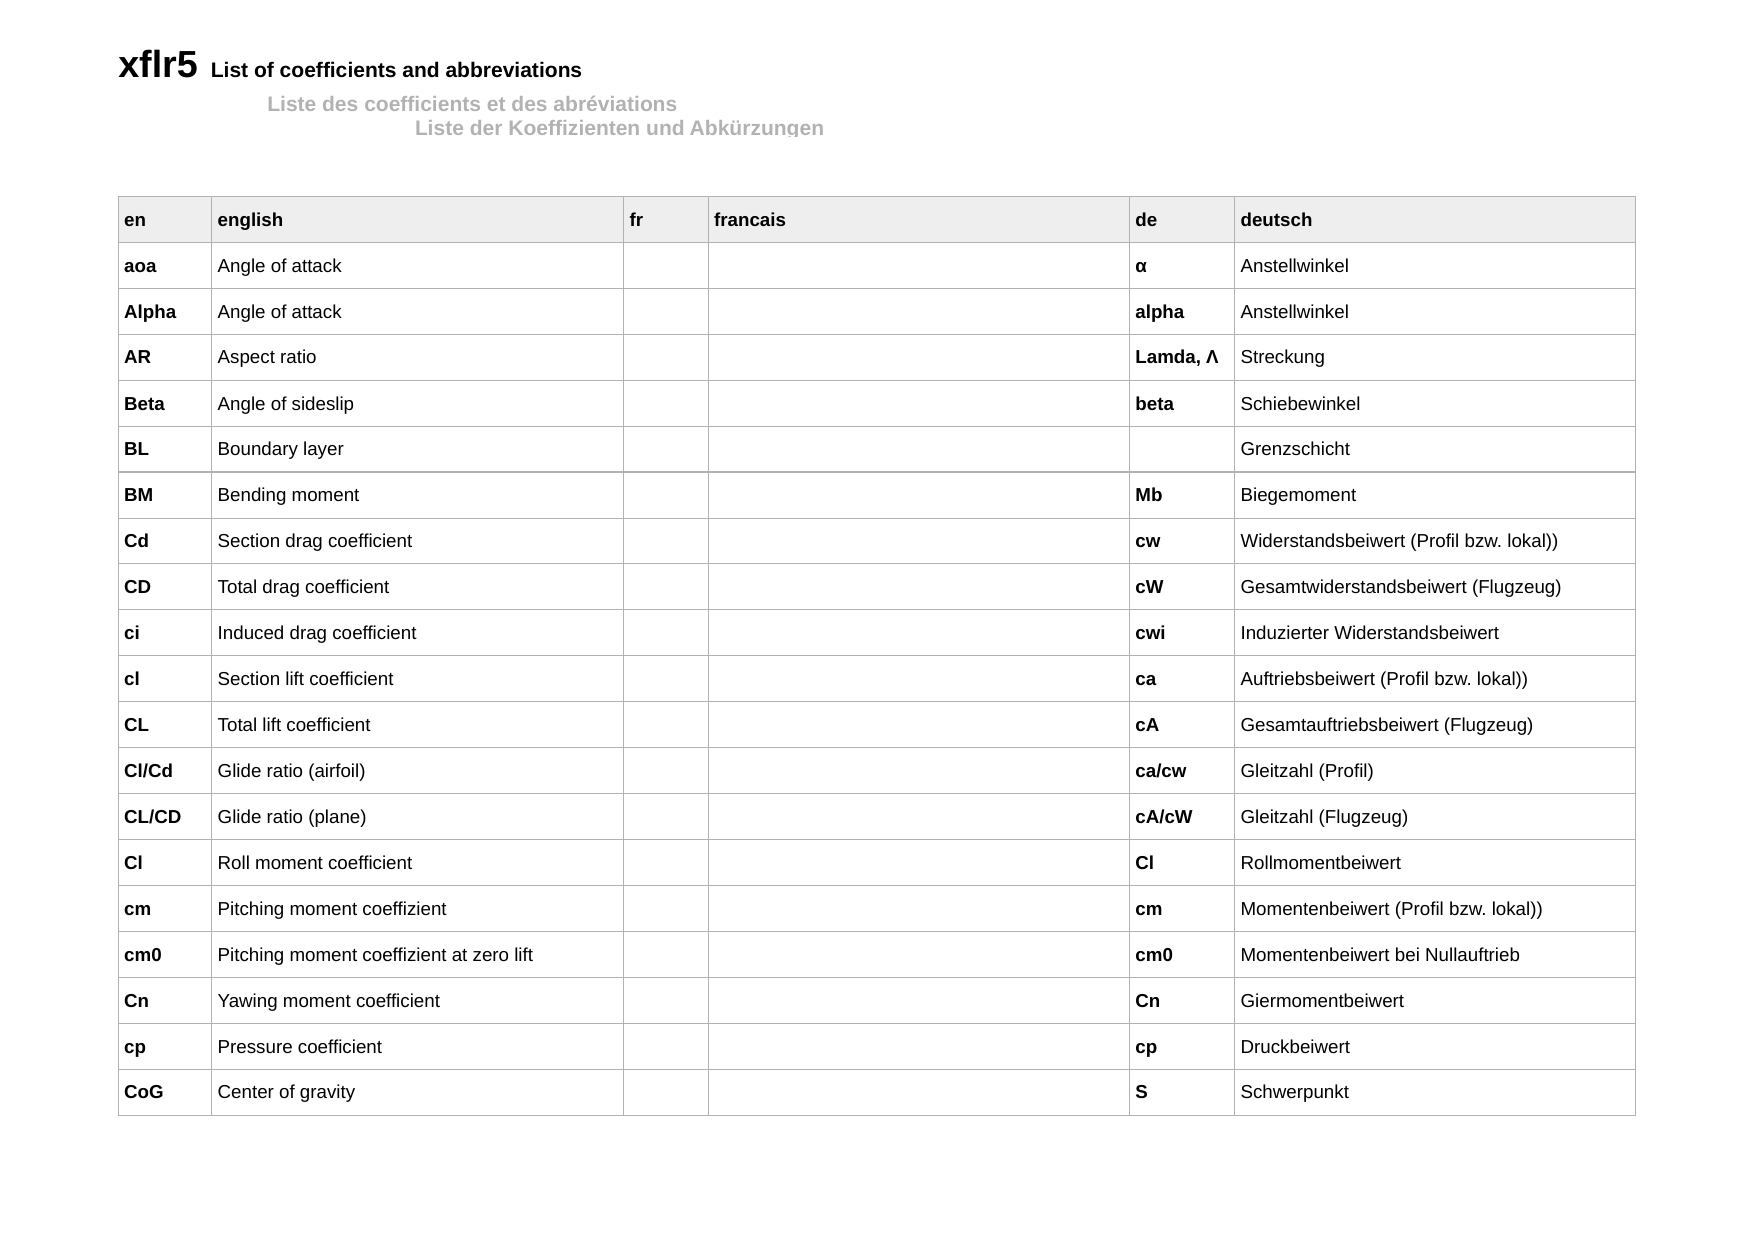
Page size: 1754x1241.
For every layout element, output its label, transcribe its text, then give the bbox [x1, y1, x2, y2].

table_cell [624, 1070, 708, 1114]
table_cell Cd [119, 519, 211, 563]
table_cell [709, 702, 1129, 747]
table_cell [624, 381, 708, 426]
table_cell [624, 702, 708, 747]
table_cell Alpha [119, 289, 211, 334]
table_cell Glide ratio (plane) [212, 794, 623, 839]
table_cell [709, 932, 1129, 977]
table_cell Angle of attack [212, 243, 623, 288]
table_cell Section drag coefficient [212, 519, 623, 563]
table_cell [624, 610, 708, 655]
table_cell Yawing moment coefficient [212, 978, 623, 1023]
table_cell [624, 427, 708, 471]
table_cell Pitching moment coeffizient [212, 886, 623, 931]
table_cell [709, 564, 1129, 609]
table_cell beta [1130, 381, 1234, 426]
table_cell Bending moment [212, 473, 623, 517]
table_cell cm [1130, 886, 1234, 931]
table_cell Induzierter Widerstandsbeiwert [1235, 610, 1635, 655]
table_cell alpha [1130, 289, 1234, 334]
table_cell cwi [1130, 610, 1234, 655]
table_cell [709, 519, 1129, 563]
table_cell α [1130, 243, 1234, 288]
table_cell BM [119, 473, 211, 517]
table_header de [1130, 197, 1234, 242]
table_cell [624, 473, 708, 517]
table_cell Roll moment coefficient [212, 840, 623, 885]
table_cell [624, 794, 708, 839]
table_cell [709, 610, 1129, 655]
table_cell [624, 519, 708, 563]
table_cell Induced drag coefficient [212, 610, 623, 655]
table_header english [212, 197, 623, 242]
table_cell aoa [119, 243, 211, 288]
table_cell Pitching moment coeffizient at zero lift [212, 932, 623, 977]
table_cell Cn [119, 978, 211, 1023]
table_cell Mb [1130, 473, 1234, 517]
table_cell BL [119, 427, 211, 471]
table_cell Momentenbeiwert bei Nullauftrieb [1235, 932, 1635, 977]
table_cell Druckbeiwert [1235, 1024, 1635, 1069]
table_cell Momentenbeiwert (Profil bzw. lokal)) [1235, 886, 1635, 931]
table_cell cp [1130, 1024, 1234, 1069]
table_cell [624, 335, 708, 379]
table_cell Lamda, Λ [1130, 335, 1234, 379]
table_cell [624, 932, 708, 977]
table_cell cm0 [119, 932, 211, 977]
table_cell Schiebewinkel [1235, 381, 1635, 426]
table_cell CL [119, 702, 211, 747]
table_cell cw [1130, 519, 1234, 563]
table_cell Biegemoment [1235, 473, 1635, 517]
table_cell cm [119, 886, 211, 931]
table_cell [624, 289, 708, 334]
table_cell [624, 564, 708, 609]
table_cell cW [1130, 564, 1234, 609]
table_cell AR [119, 335, 211, 379]
table_cell [709, 978, 1129, 1023]
table_cell Rollmomentbeiwert [1235, 840, 1635, 885]
table_cell cp [119, 1024, 211, 1069]
table_cell [1130, 427, 1234, 471]
table_cell [709, 794, 1129, 839]
table_cell ca/cw [1130, 748, 1234, 793]
table_cell Anstellwinkel [1235, 289, 1635, 334]
table_cell [709, 335, 1129, 379]
table_cell [709, 381, 1129, 426]
table_cell [709, 656, 1129, 701]
table_cell ci [119, 610, 211, 655]
table_cell ca [1130, 656, 1234, 701]
table_cell Glide ratio (airfoil) [212, 748, 623, 793]
table_cell Total lift coefficient [212, 702, 623, 747]
table_cell CD [119, 564, 211, 609]
table_cell CL/CD [119, 794, 211, 839]
table_cell [624, 886, 708, 931]
table_cell Total drag coefficient [212, 564, 623, 609]
table_cell Streckung [1235, 335, 1635, 379]
table_cell Gesamtwiderstandsbeiwert (Flugzeug) [1235, 564, 1635, 609]
table_cell [624, 748, 708, 793]
table_cell Cn [1130, 978, 1234, 1023]
table_cell Gleitzahl (Profil) [1235, 748, 1635, 793]
table_cell [624, 840, 708, 885]
table_cell CoG [119, 1070, 211, 1114]
table_cell cm0 [1130, 932, 1234, 977]
table_cell Aspect ratio [212, 335, 623, 379]
table_cell Cl [1130, 840, 1234, 885]
table_cell S [1130, 1070, 1234, 1114]
table_cell [624, 1024, 708, 1069]
table_cell [624, 656, 708, 701]
table_header fr [624, 197, 708, 242]
table_cell Center of gravity [212, 1070, 623, 1114]
table_cell Angle of sideslip [212, 381, 623, 426]
table_cell cA/cW [1130, 794, 1234, 839]
table_cell Angle of attack [212, 289, 623, 334]
table_cell Widerstandsbeiwert (Profil bzw. lokal)) [1235, 519, 1635, 563]
table_cell [709, 473, 1129, 517]
table_cell Cl [119, 840, 211, 885]
table_cell Schwerpunkt [1235, 1070, 1635, 1114]
table_cell [624, 243, 708, 288]
table_cell [624, 978, 708, 1023]
table_cell Anstellwinkel [1235, 243, 1635, 288]
table_cell Auftriebsbeiwert (Profil bzw. lokal)) [1235, 656, 1635, 701]
table_cell Giermomentbeiwert [1235, 978, 1635, 1023]
table_cell [709, 840, 1129, 885]
table_cell [709, 289, 1129, 334]
table_cell [709, 243, 1129, 288]
table_cell [709, 1070, 1129, 1114]
table_header en [119, 197, 211, 242]
table_header francais [709, 197, 1129, 242]
table_cell [709, 886, 1129, 931]
table_cell [709, 748, 1129, 793]
table_cell Boundary layer [212, 427, 623, 471]
table_cell [709, 427, 1129, 471]
table_cell Beta [119, 381, 211, 426]
table_header deutsch [1235, 197, 1635, 242]
table_cell Gesamtauftriebsbeiwert (Flugzeug) [1235, 702, 1635, 747]
table_cell [709, 1024, 1129, 1069]
table_cell cA [1130, 702, 1234, 747]
table_cell Grenzschicht [1235, 427, 1635, 471]
table_cell cl [119, 656, 211, 701]
table_cell Pressure coefficient [212, 1024, 623, 1069]
table_cell Gleitzahl (Flugzeug) [1235, 794, 1635, 839]
table_cell Section lift coefficient [212, 656, 623, 701]
table_cell Cl/Cd [119, 748, 211, 793]
